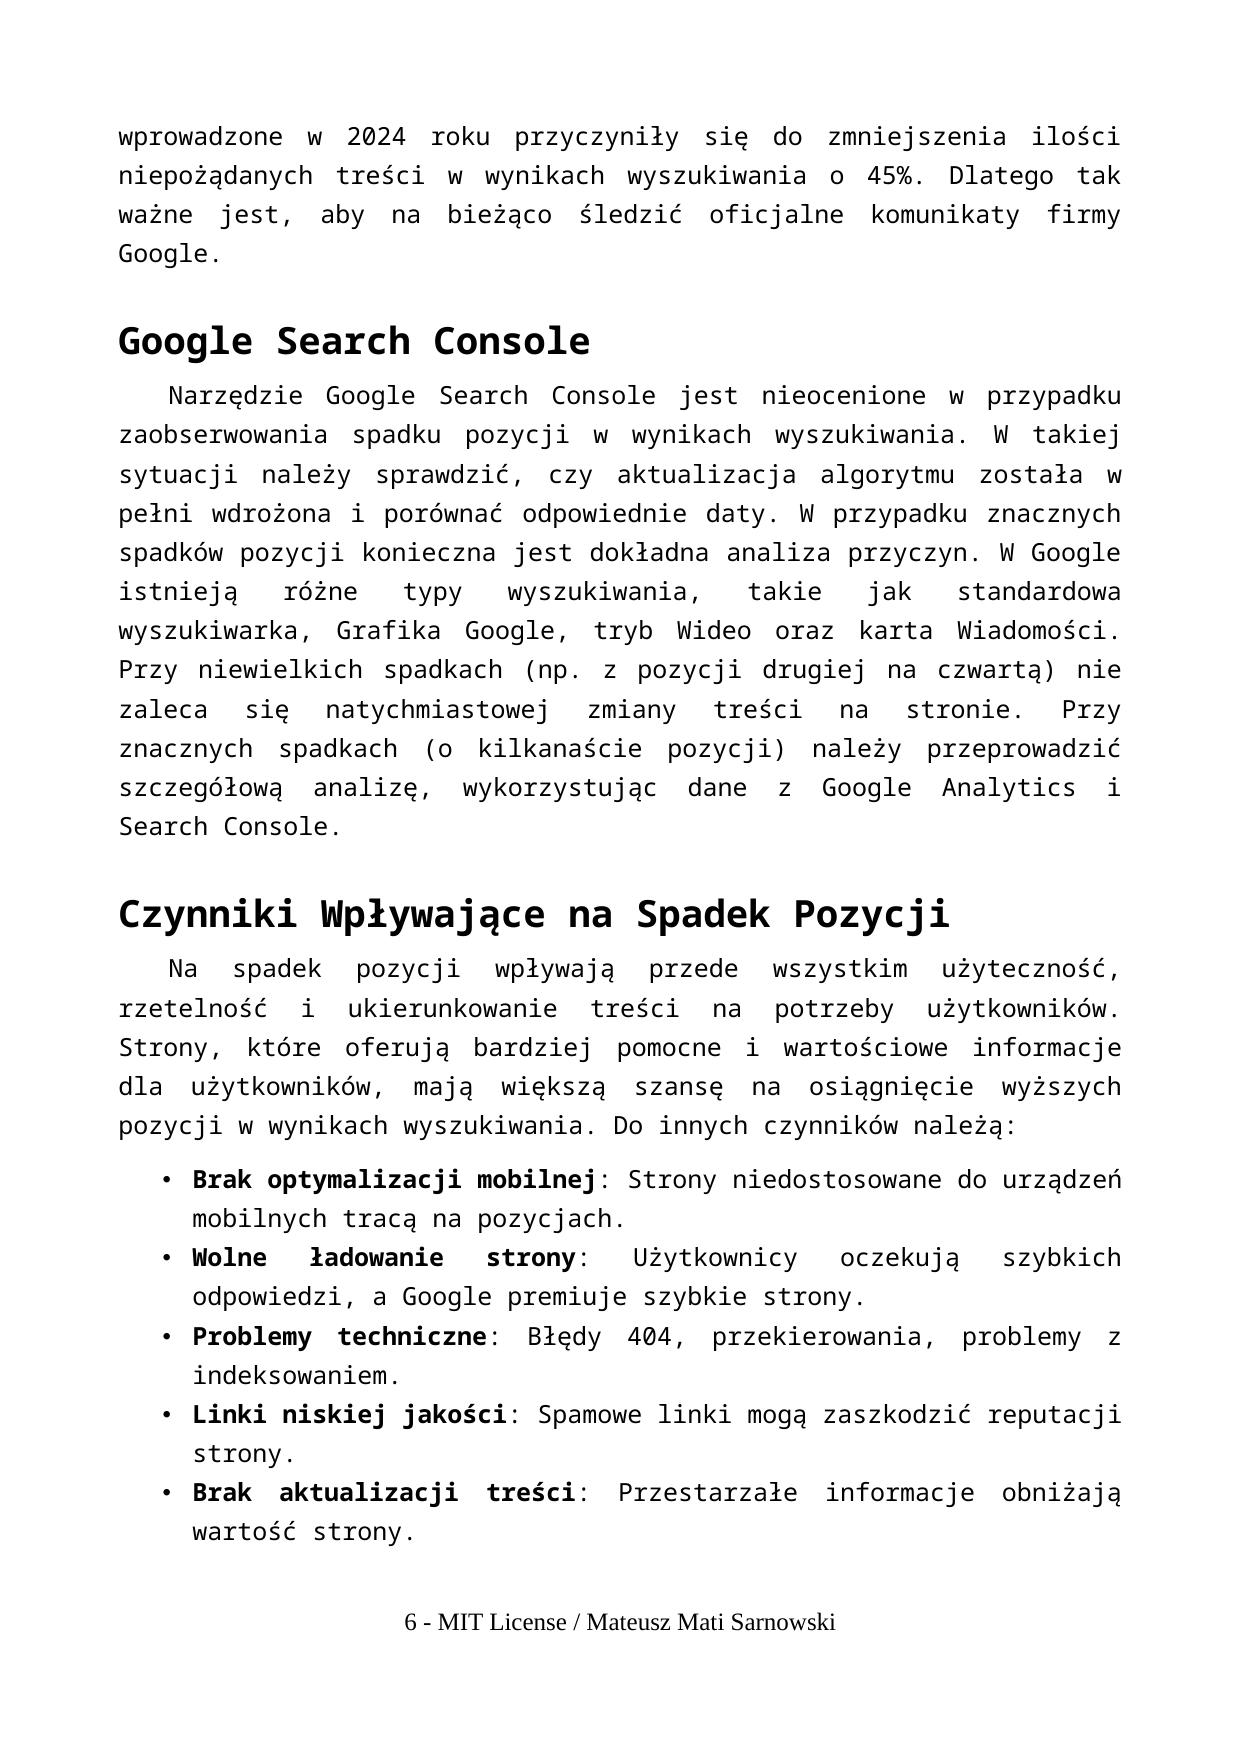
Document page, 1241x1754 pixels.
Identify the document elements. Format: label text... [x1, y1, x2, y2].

list Wolne ładowanie strony: Użytkownicy oczekują szybkich odpowiedzi, a Google premiuje szybkie strony. [162, 1240, 1122, 1313]
list Problemy techniczne: Błędy 404, przekierowania, problemy z indeksowaniem. [162, 1318, 1122, 1391]
subtitle Czynniki Wpływające na Spadek Pozycji [118, 887, 1122, 938]
text wprowadzone w 2024 roku przyczyniły się do zmniejszenia ilości niepożądanych treści w wynikach wyszukiwania o 45%. Dlatego tak ważne jest, aby na bieżąco śledzić oficjalne komunikaty firmy Google. [118, 118, 1122, 270]
list Brak aktualizacji treści: Przestarzałe informacje obniżają wartość strony. [162, 1475, 1122, 1548]
subtitle Google Search Console [118, 314, 1122, 365]
list Linki niskiej jakości: Spamowe linki mogą zaszkodzić reputacji strony. [162, 1396, 1122, 1470]
list Brak optymalizacji mobilnej: Strony niedostosowane do urządzeń mobilnych tracą na pozycjach. [162, 1161, 1122, 1235]
text Narzędzie Google Search Console jest nieocenione w przypadku zaobserwowania spadku pozycji w wynikach wyszukiwania. W takiej sytuacji należy sprawdzić, czy aktualizacja algorytmu została w pełni wdrożona i porównać odpowiednie daty. W przypadku znacznych spadków pozycji konieczna jest dokładna analiza przyczyn. W Google istnieją różne typy wyszukiwania, takie jak standardowa wyszukiwarka, Grafika Google, tryb Wideo oraz karta Wiadomości. Przy niewielkich spadkach (np. z pozycji drugiej na czwartą) nie zaleca się natychmiastowej zmiany treści na stronie. Przy znacznych spadkach (o kilkanaście pozycji) należy przeprowadzić szczegółową analizę, wykorzystując dane z Google Analytics i Search Console. [118, 378, 1122, 843]
text Na spadek pozycji wpływają przede wszystkim użyteczność, rzetelność i ukierunkowanie treści na potrzeby użytkowników. Strony, które oferują bardziej pomocne i wartościowe informacje dla użytkowników, mają większą szansę na osiągnięcie wyższych pozycji w wynikach wyszukiwania. Do innych czynników należą: [118, 951, 1122, 1142]
